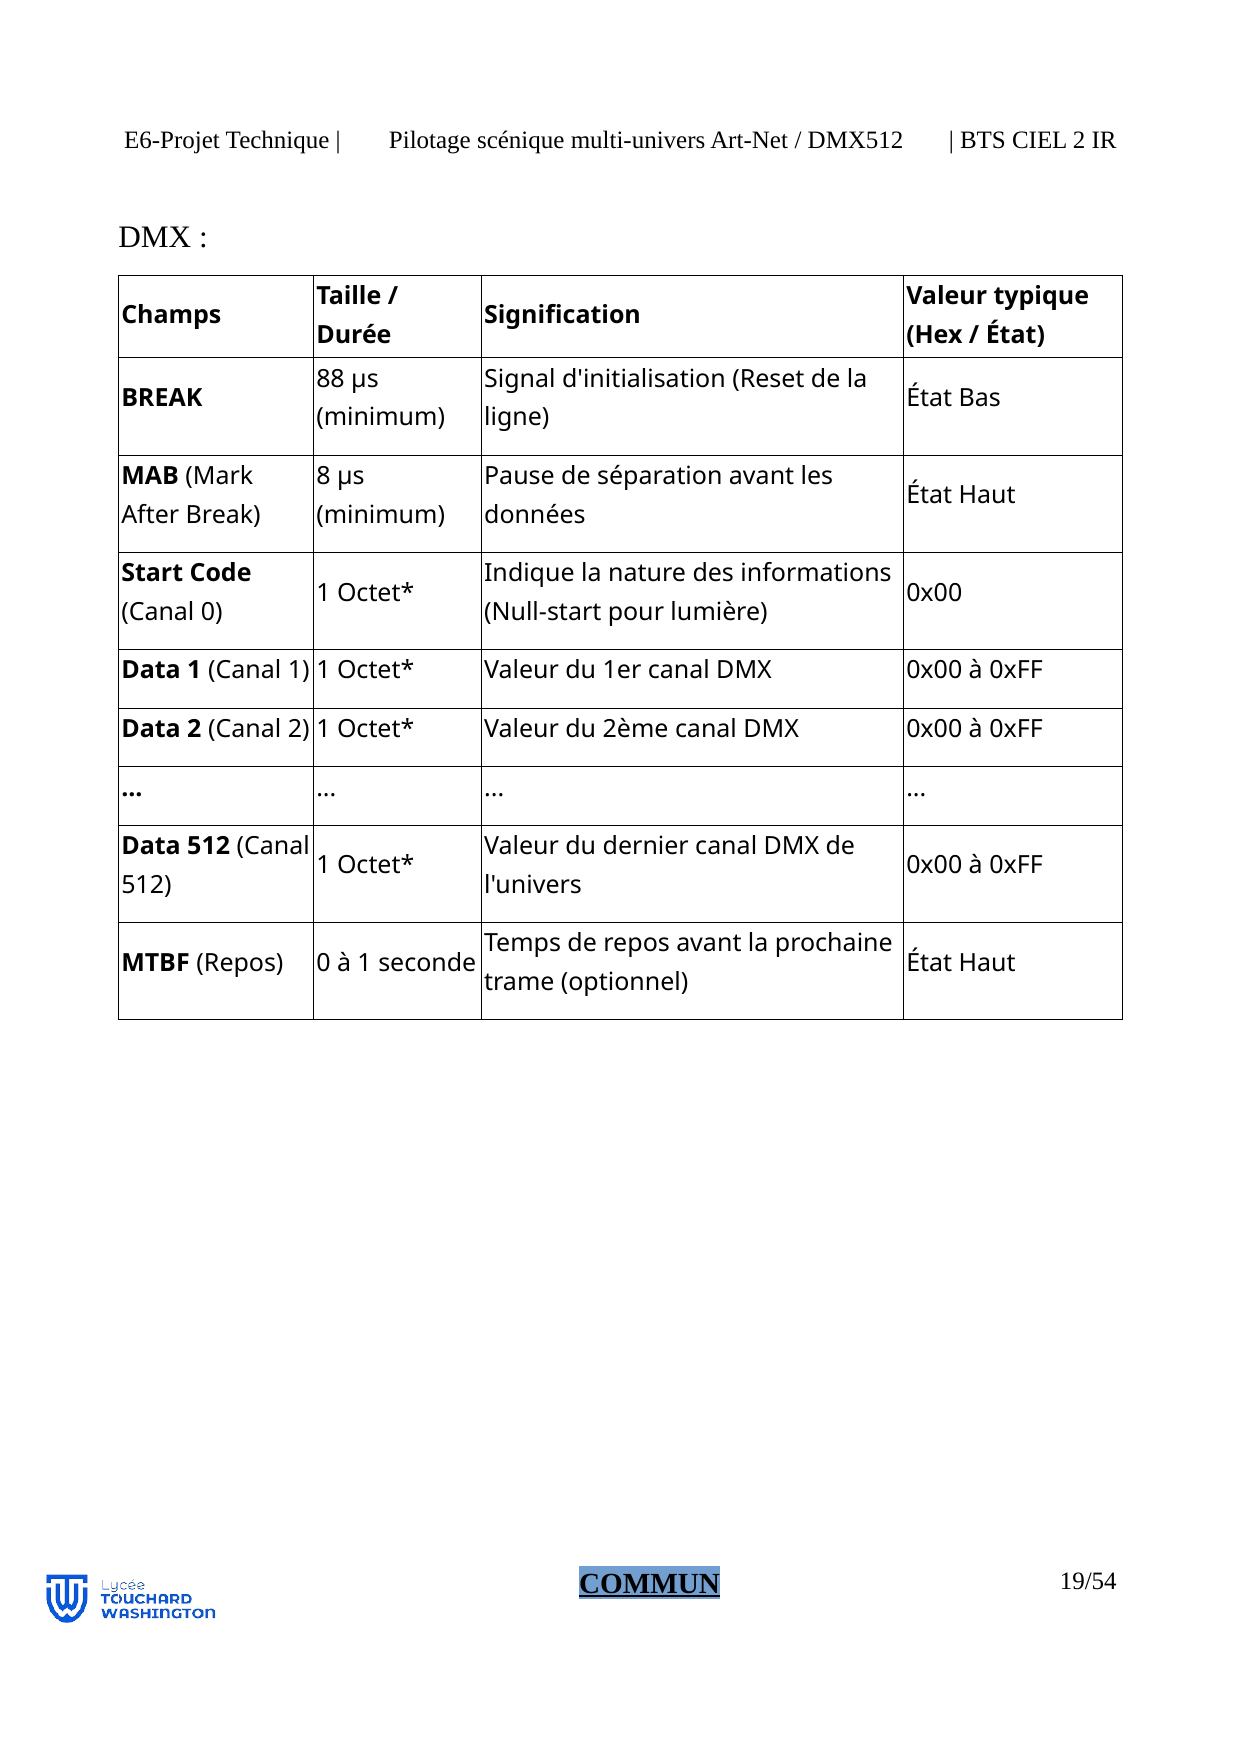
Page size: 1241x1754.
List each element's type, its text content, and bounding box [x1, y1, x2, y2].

table_cell État Haut [904, 923, 1122, 1019]
table_header Taille / Durée [314, 276, 481, 357]
table_cell MAB (Mark After Break) [119, 456, 313, 552]
picture [6, 1537, 256, 1661]
table_cell 0x00 à 0xFF [904, 650, 1122, 708]
table_cell Valeur du 2ème canal DMX [482, 709, 903, 766]
table_cell 1 Octet* [314, 553, 481, 649]
table_cell Temps de repos avant la prochaine trame (optionnel) [482, 923, 903, 1019]
table_cell 8 µs (minimum) [314, 456, 481, 552]
table_header Champs [119, 276, 313, 357]
table_cell 0 à 1 seconde [314, 923, 481, 1019]
table_cell Signal d'initialisation (Reset de la ligne) [482, 358, 903, 454]
table_cell ... [119, 767, 313, 825]
table_cell Valeur du 1er canal DMX [482, 650, 903, 708]
table_cell État Haut [904, 456, 1122, 552]
table_cell Data 512 (Canal 512) [119, 826, 313, 922]
table_cell 0x00 [904, 553, 1122, 649]
table_cell Valeur du dernier canal DMX de l'univers [482, 826, 903, 922]
table_cell Start Code (Canal 0) [119, 553, 313, 649]
table_cell 0x00 à 0xFF [904, 826, 1122, 922]
table_cell Data 2 (Canal 2) [119, 709, 313, 766]
table_cell État Bas [904, 358, 1122, 454]
table_cell Indique la nature des informations (Null-start pour lumière) [482, 553, 903, 649]
table_cell Pause de séparation avant les données [482, 456, 903, 552]
text DMX : [118, 219, 1122, 254]
table_cell ... [314, 767, 481, 825]
table_cell ... [482, 767, 903, 825]
table_cell 0x00 à 0xFF [904, 709, 1122, 766]
table_cell ... [904, 767, 1122, 825]
table_header Valeur typique (Hex / État) [904, 276, 1122, 357]
table_cell 1 Octet* [314, 709, 481, 766]
table_cell MTBF (Repos) [119, 923, 313, 1019]
table_cell BREAK [119, 358, 313, 454]
table_cell 1 Octet* [314, 650, 481, 708]
table_cell 1 Octet* [314, 826, 481, 922]
table_cell Data 1 (Canal 1) [119, 650, 313, 708]
table_cell 88 µs (minimum) [314, 358, 481, 454]
table_header Signification [482, 276, 903, 357]
picture [119, 1560, 256, 1606]
